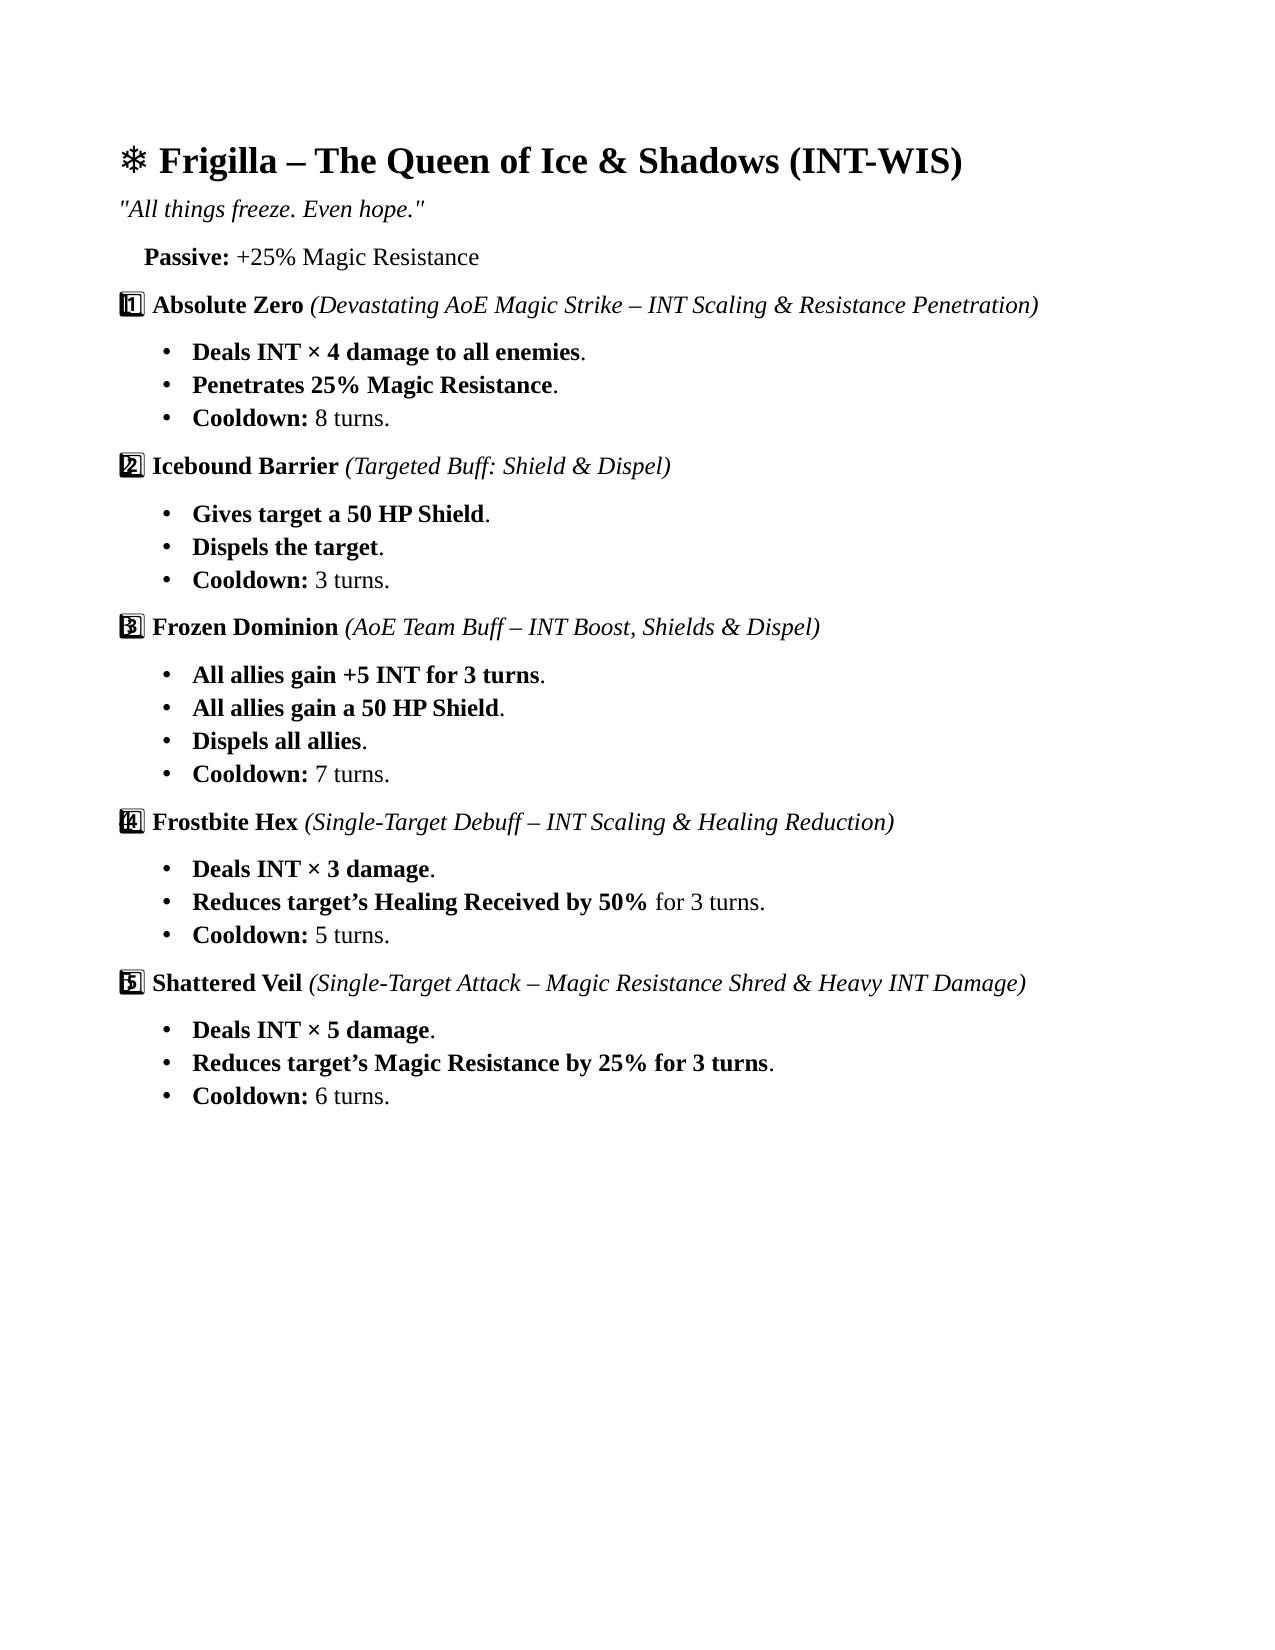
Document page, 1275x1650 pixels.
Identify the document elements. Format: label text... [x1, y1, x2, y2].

list Deals INT × 3 damage. [162, 854, 1157, 883]
list Dispels all allies. [162, 726, 1157, 755]
list Dispels the target. [162, 532, 1157, 560]
text "All things freeze. Even hope." [118, 194, 1157, 223]
text 1️⃣ Absolute Zero (Devastating AoE Magic Strike – INT Scaling & Resistance Penetration) [118, 290, 1157, 318]
list Cooldown: 5 turns. [162, 920, 1157, 949]
list Deals INT × 4 damage to all enemies. [162, 337, 1157, 366]
list Gives target a 50 HP Shield. [162, 499, 1157, 527]
list Cooldown: 6 turns. [162, 1081, 1157, 1110]
list Deals INT × 5 damage. [162, 1015, 1157, 1044]
list Cooldown: 3 turns. [162, 565, 1157, 593]
list Cooldown: 7 turns. [162, 759, 1157, 788]
list Cooldown: 8 turns. [162, 403, 1157, 432]
list Reduces target’s Healing Received by 50% for 3 turns. [162, 887, 1157, 916]
list Penetrates 25% Magic Resistance. [162, 370, 1157, 399]
list All allies gain a 50 HP Shield. [162, 693, 1157, 722]
text 2️⃣ Icebound Barrier (Targeted Buff: Shield & Dispel) [118, 451, 1157, 480]
list All allies gain +5 INT for 3 turns. [162, 660, 1157, 689]
subtitle ❄ Frigilla – The Queen of Ice & Shadows (INT-WIS) [118, 139, 1157, 182]
list Reduces target’s Magic Resistance by 25% for 3 turns. [162, 1048, 1157, 1077]
text 5️⃣ Shattered Veil (Single-Target Attack – Magic Resistance Shred & Heavy INT Damage) [118, 968, 1157, 997]
text 3️⃣ Frozen Dominion (AoE Team Buff – INT Boost, Shields & Dispel) [118, 612, 1157, 641]
text 4️⃣ Frostbite Hex (Single-Target Debuff – INT Scaling & Healing Reduction) [118, 807, 1157, 835]
text 💀 Passive: +25% Magic Resistance [118, 242, 1157, 271]
